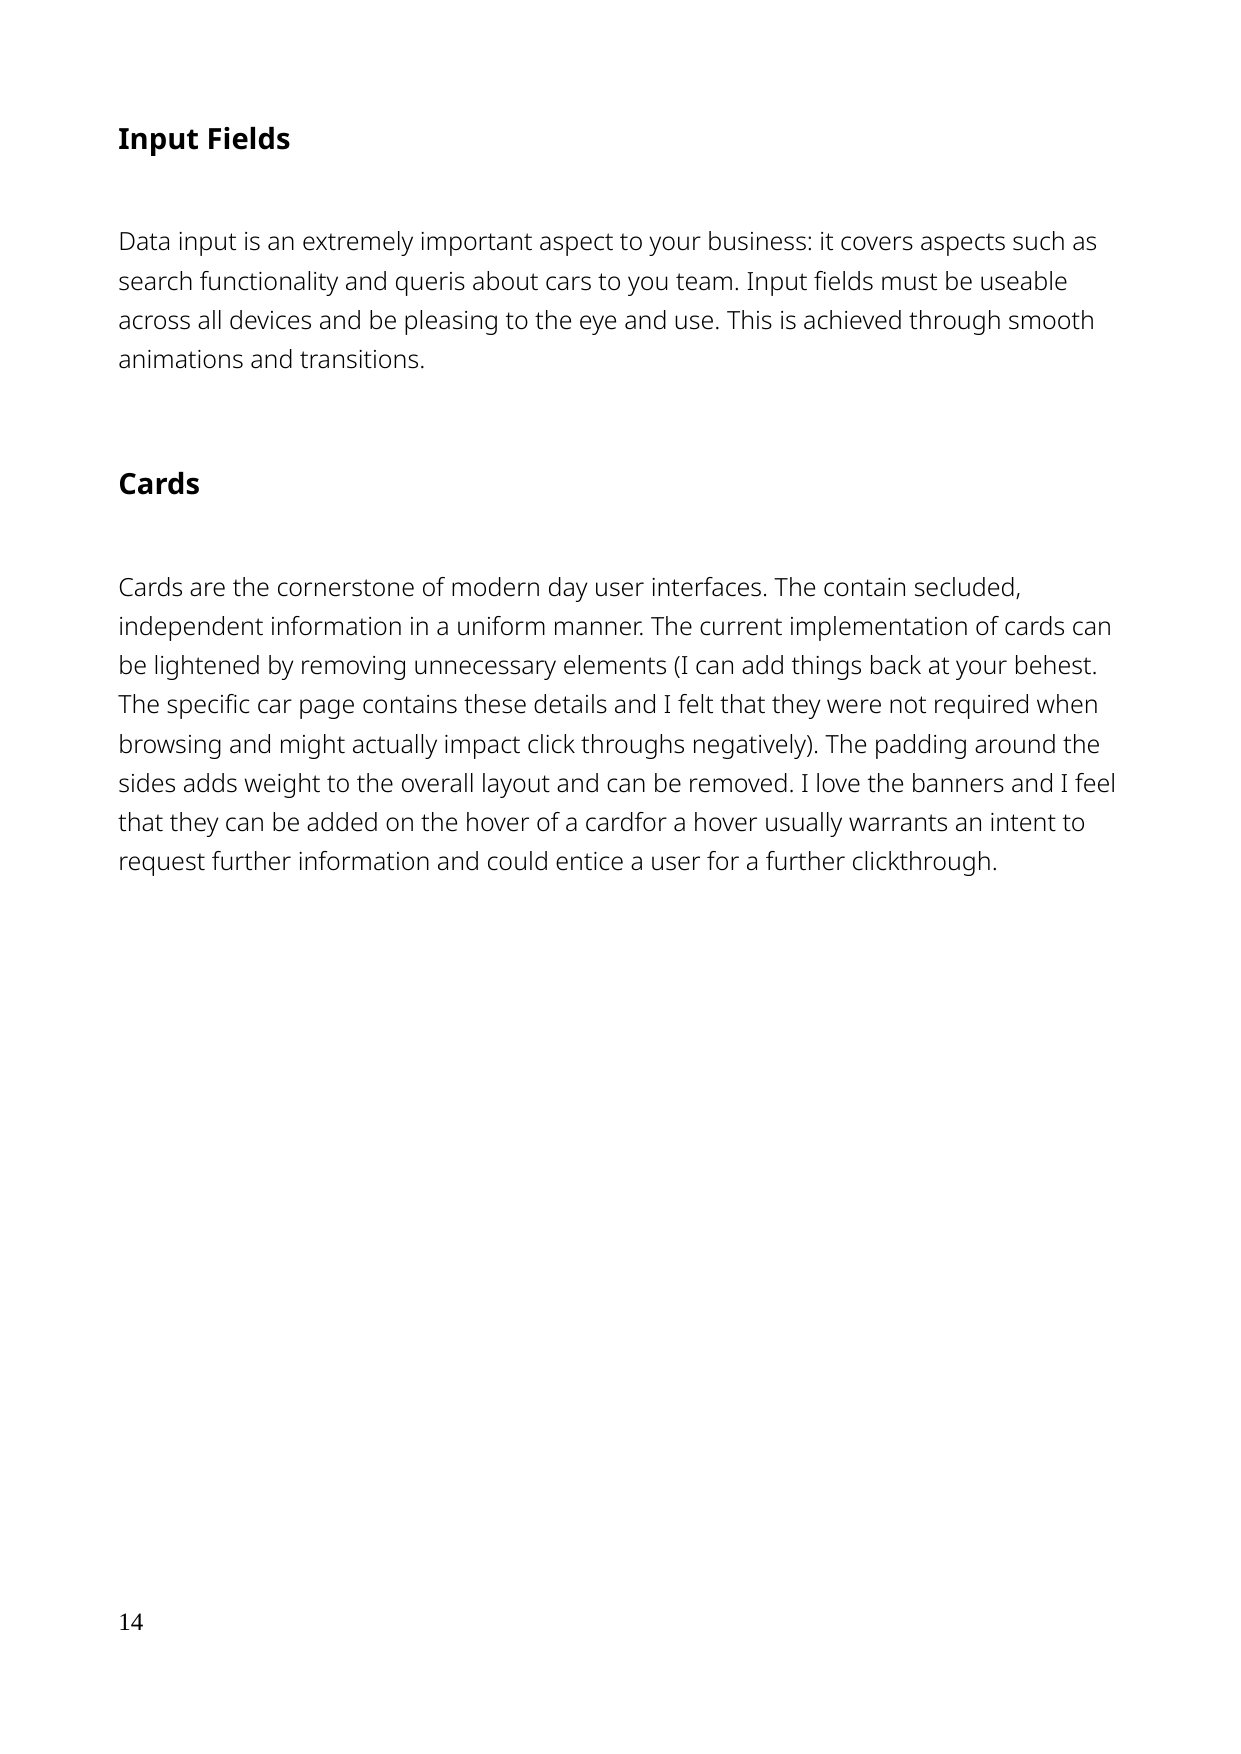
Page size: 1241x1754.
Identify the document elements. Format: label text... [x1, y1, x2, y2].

text Data input is an extremely important aspect to your business: it covers aspects such as search functionality and queris about cars to you team. Input fields must be useable across all devices and be pleasing to the eye and use. This is achieved through smooth animations and transitions. [118, 224, 1122, 376]
subtitle Cards [118, 464, 1122, 503]
subtitle Input Fields [118, 118, 1122, 158]
text Cards are the cornerstone of modern day user interfaces. The contain secluded, independent information in a uniform manner. The current implementation of cards can be lightened by removing unnecessary elements (I can add things back at your behest. The specific car page contains these details and I felt that they were not required when browsing and might actually impact click throughs negatively). The padding around the sides adds weight to the overall layout and can be removed. I love the banners and I feel that they can be added on the hover of a cardfor a hover usually warrants an intent to request further information and could entice a user for a further clickthrough. [118, 569, 1122, 878]
